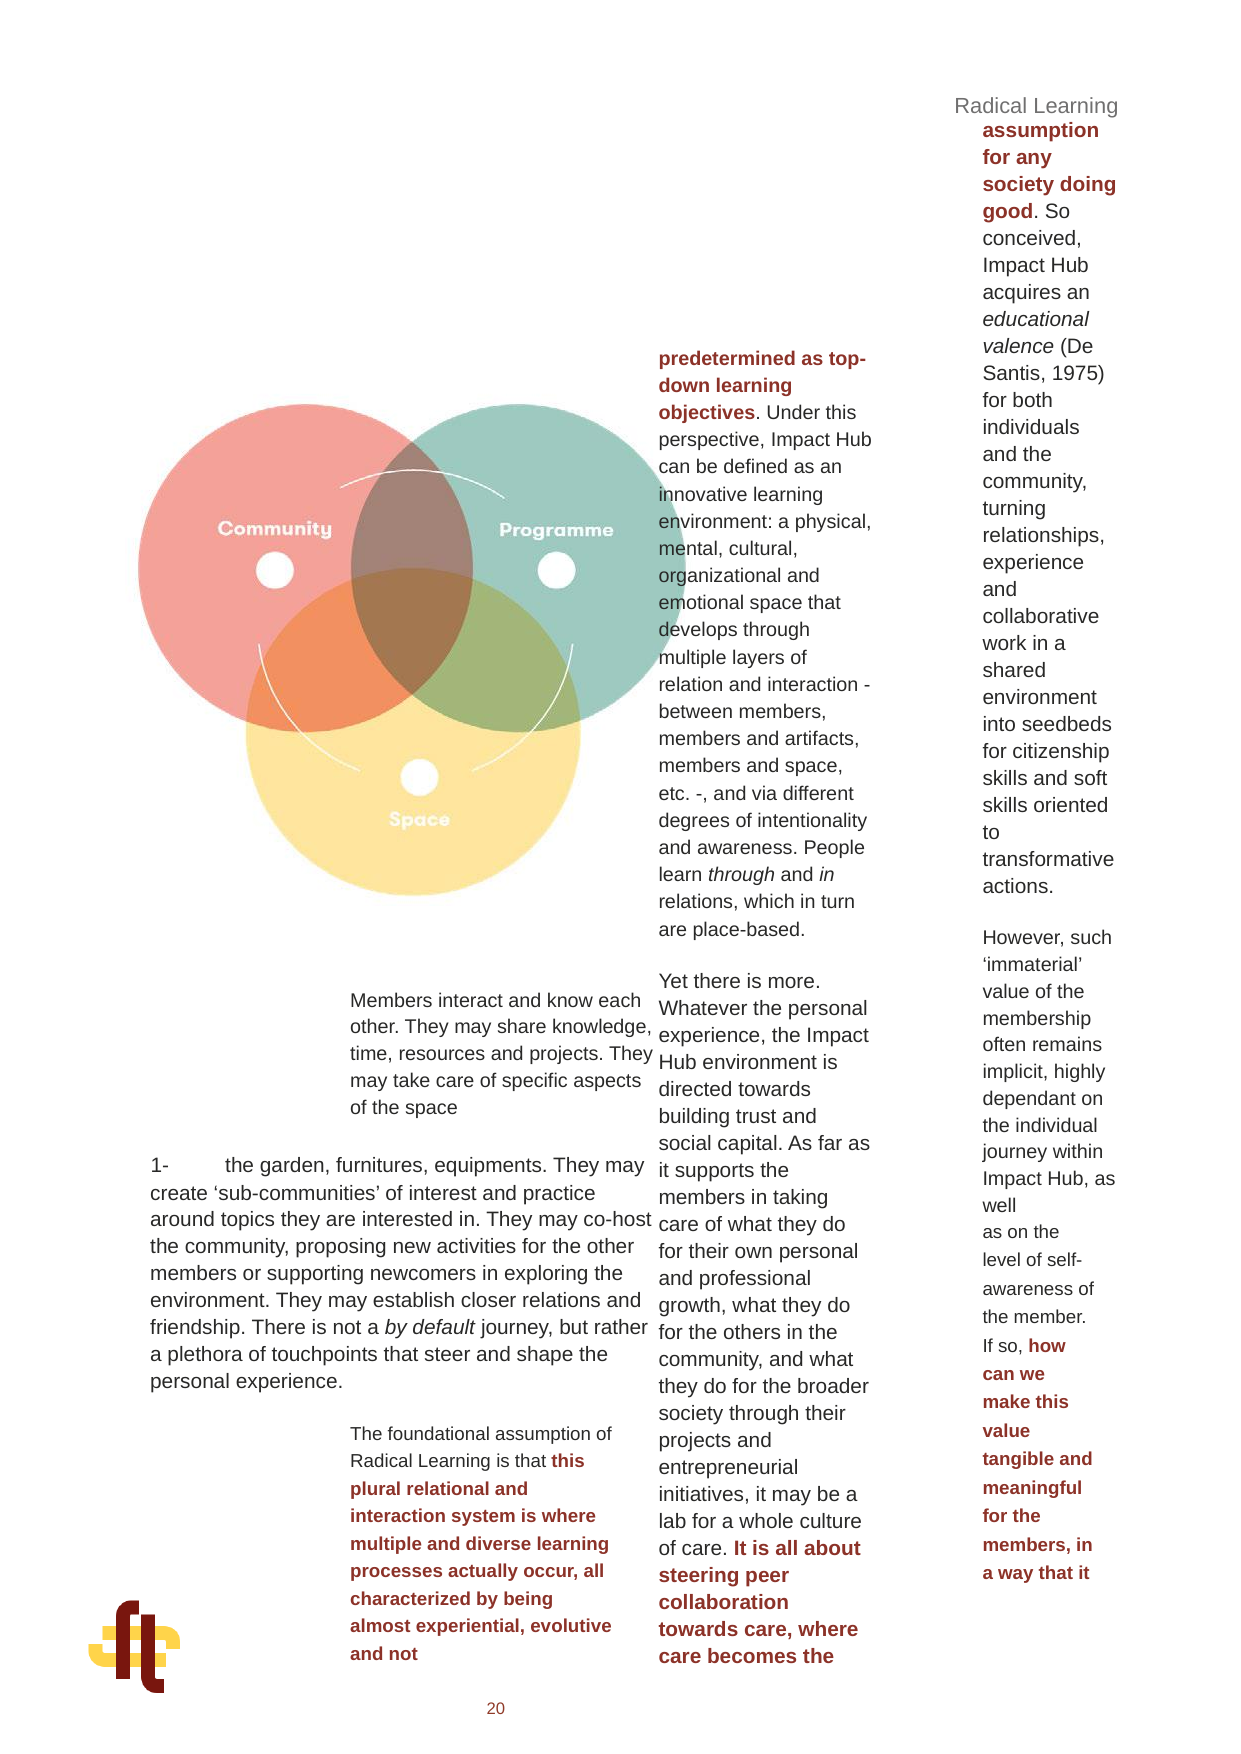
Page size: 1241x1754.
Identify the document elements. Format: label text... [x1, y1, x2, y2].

text Yet there is more. Whatever the personal experience, the Impact Hub environment is directed towards building trust and social capital. As far as it supports the members in taking care of what they do for their own personal and professional growth, what they do for the others in the community, and what they do for the broader society through their projects and entrepreneurial initiatives, it may be a lab for a whole culture of care. It is all about steering peer collaboration towards care, where care becomes the [658, 969, 872, 1667]
text Members interact and know each other. They may share knowledge, time, resources and projects. They may take care of specific aspects of the space [350, 989, 658, 1118]
text Radical Learning [954, 93, 1167, 118]
picture [125, 378, 700, 906]
text However, such ‘immaterial’ value of the membership often remains implicit, highly dependant on the individual journey within Impact Hub, as well [982, 926, 1117, 1216]
text predetermined as top-down learning objectives. Under this perspective, Impact Hub can be defined as an innovative learning environment: a physical, mental, cultural, organizational and emotional space that develops through multiple layers of relation and interaction - between members, members and artifacts, members and space, etc. -, and via different degrees of intentionality and awareness. People learn through and in relations, which in turn are place-based. [658, 346, 876, 940]
picture [86, 1599, 182, 1695]
text assumption for any society doing good. So conceived, Impact Hub acquires an educational valence (De Santis, 1975) for both individuals and the community, turning relationships, experience and collaborative work in a shared environment into seedbeds for citizenship skills and soft skills oriented to transformative actions. [982, 118, 1119, 898]
text The foundational assumption of Radical Learning is that this plural relational and interaction system is where multiple and diverse learning processes actually occur, all characterized by being almost experiential, evolutive and not [350, 1422, 617, 1664]
list the garden, furnitures, equipments. They may create ‘sub-communities’ of interest and practice around topics they are interested in. They may co-host the community, proposing new activities for the other members or supporting newcomers in exploring the environment. They may establish closer relations and friendship. There is not a by default journey, but rather a plethora of touchpoints that steer and shape the personal experience. [150, 1153, 654, 1393]
text as on the level of self-awareness of the member. If so, how can we make this value tangible and meaningful for the members, in a way that it [982, 1221, 1094, 1583]
